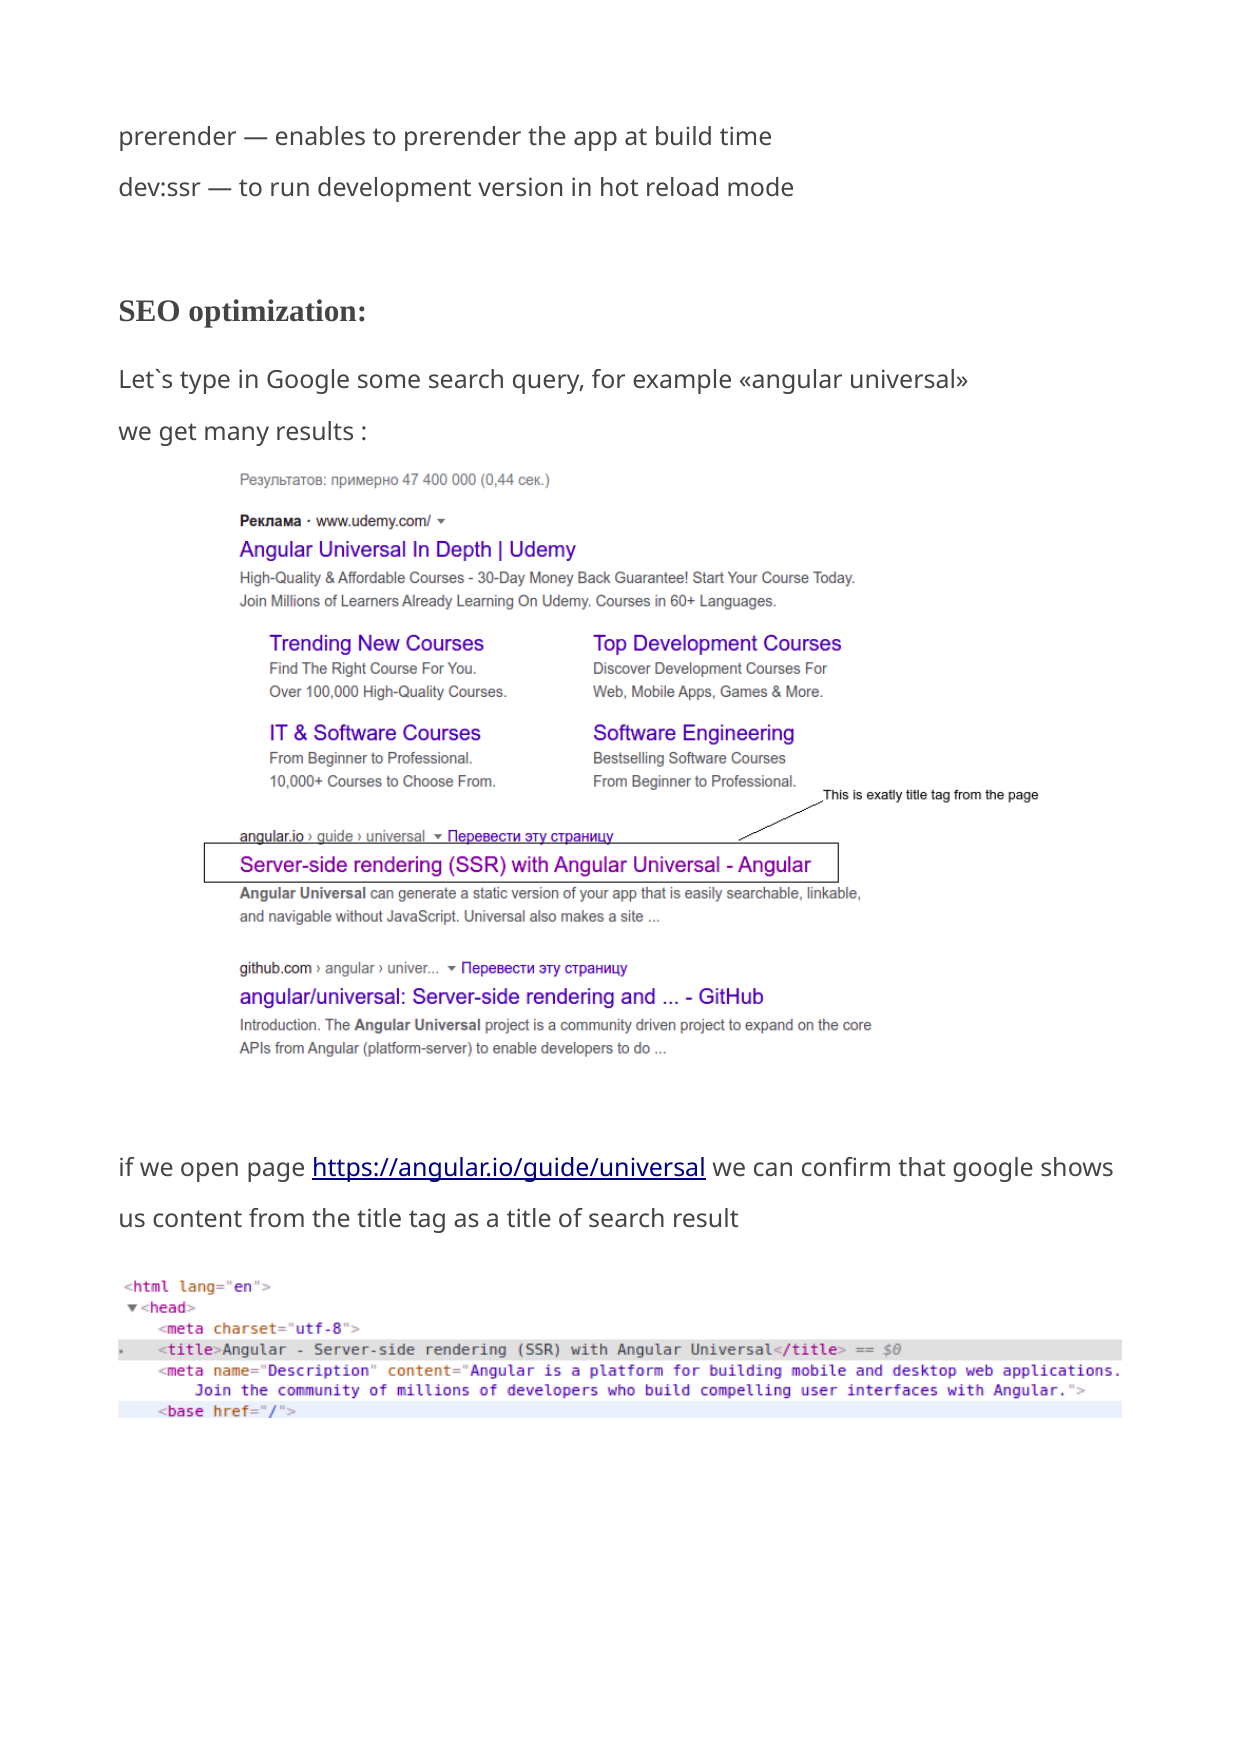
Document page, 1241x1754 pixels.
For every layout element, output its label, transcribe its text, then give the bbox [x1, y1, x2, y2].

text we get many results : [118, 413, 1122, 447]
text Let`s type in Google some search query, for example «angular universal» [118, 362, 1122, 396]
picture [118, 1272, 1123, 1418]
text prerender — enables to prerender the app at build time [118, 118, 1122, 152]
text dev:ssr — to run development version in hot reload mode [118, 169, 1122, 203]
text if we open page https://angular.io/guide/universal we can confirm that google shows us content from the title tag as a title of search result [118, 1149, 1122, 1235]
picture [168, 464, 1073, 1082]
text SEO optimization: [118, 292, 1122, 328]
